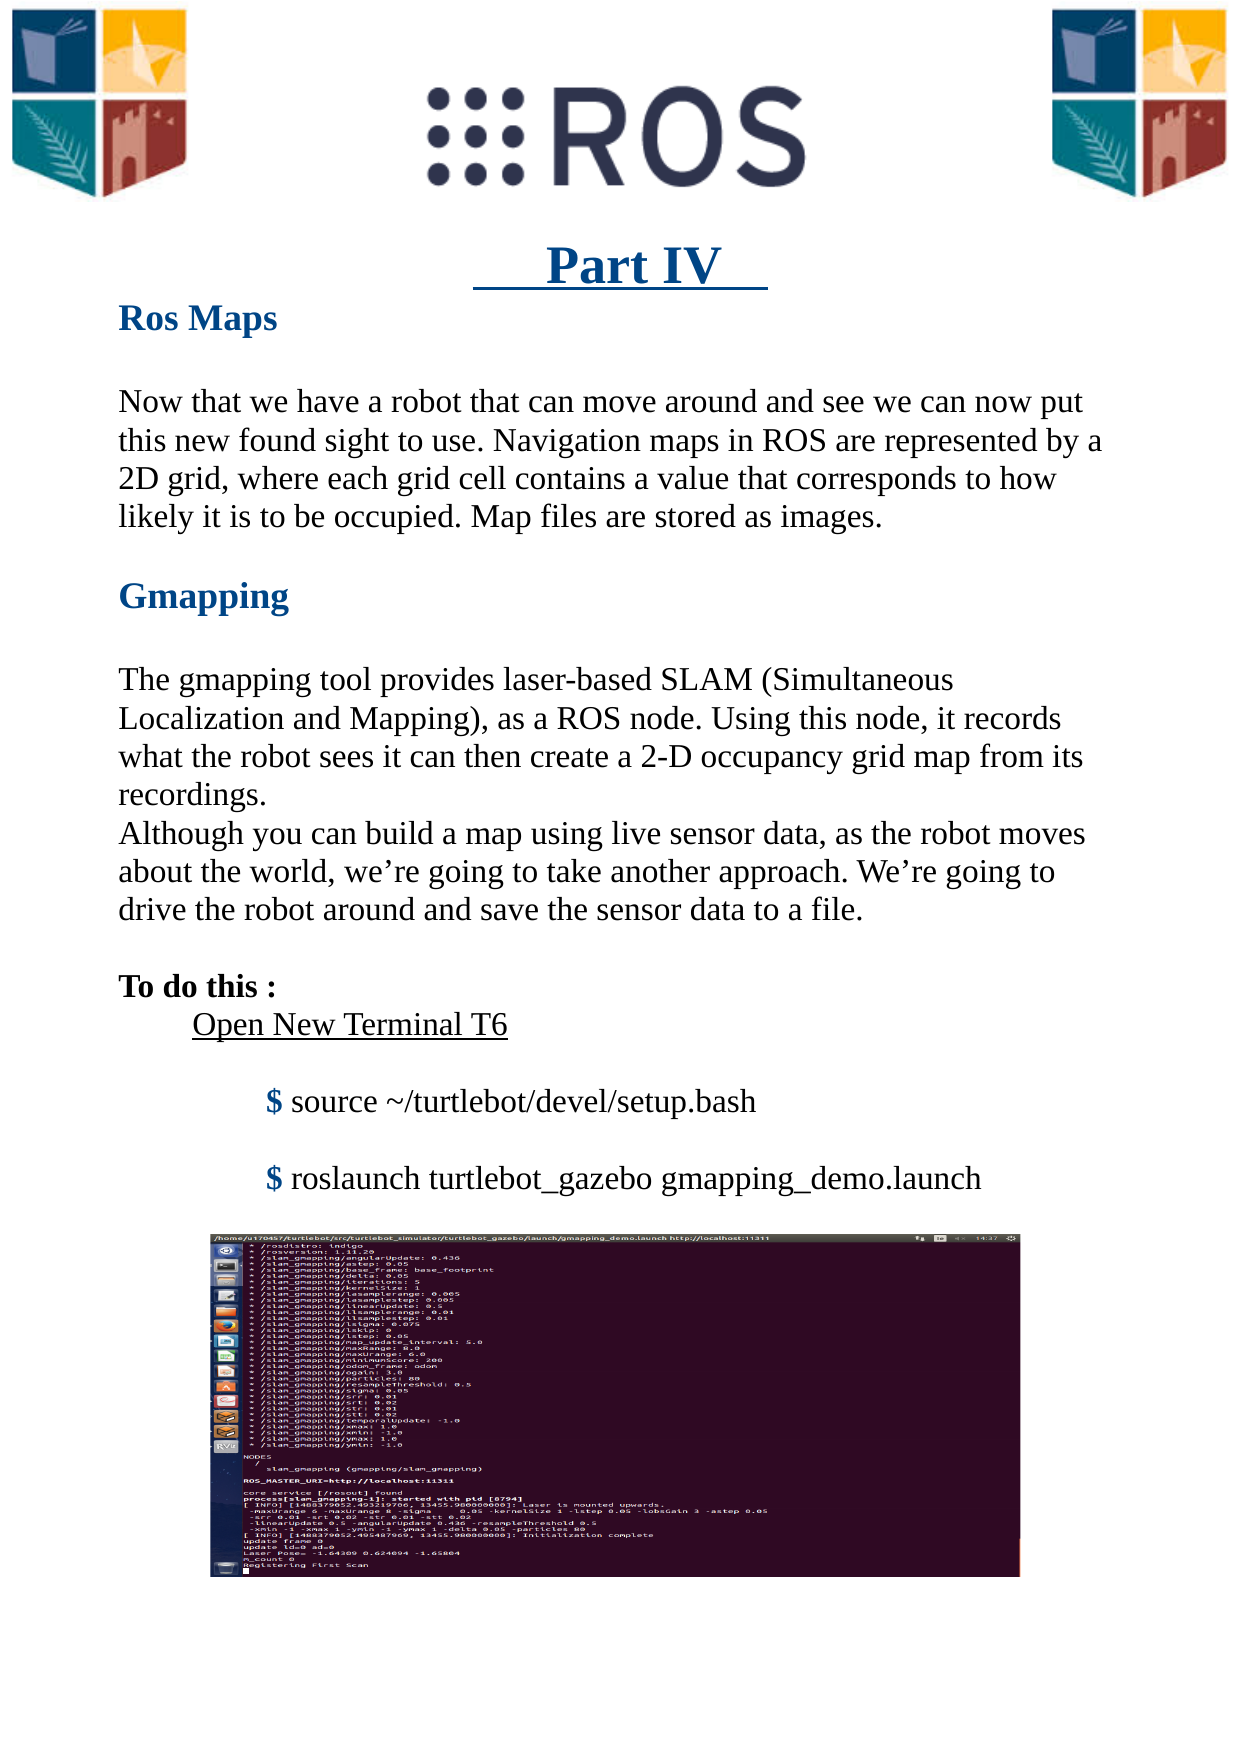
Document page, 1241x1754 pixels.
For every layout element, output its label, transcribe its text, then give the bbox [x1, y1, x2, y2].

text Open New Terminal T6 [118, 1004, 1122, 1043]
text Part IV [118, 233, 1122, 295]
text Gmapping [118, 573, 1122, 616]
text Although you can build a map using live sensor data, as the robot moves about the world, we’re going to take another approach. We’re going to drive the robot around and save the sensor data to a file. [118, 813, 1122, 928]
text To do this : [118, 966, 1122, 1004]
picture [210, 1234, 1021, 1577]
text The gmapping tool provides laser-based SLAM (Simultaneous Localization and Mapping), as a ROS node. Using this node, it records what the robot sees it can then create a 2-D occupancy grid map from its recordings. [118, 659, 1122, 813]
picture [0, 1, 200, 202]
picture [421, 80, 819, 195]
text Ros Maps [118, 295, 1122, 338]
text $ roslaunch turtlebot_gazebo gmapping_demo.launch [118, 1158, 1122, 1196]
text Now that we have a robot that can move around and see we can now put this new found sight to use. Navigation maps in ROS are represented by a 2D grid, where each grid cell contains a value that corresponds to how likely it is to be occupied. Map files are stored as images. [118, 382, 1122, 535]
text $ source ~/turtlebot/devel/setup.bash [118, 1081, 1122, 1119]
picture [1040, 1, 1241, 202]
